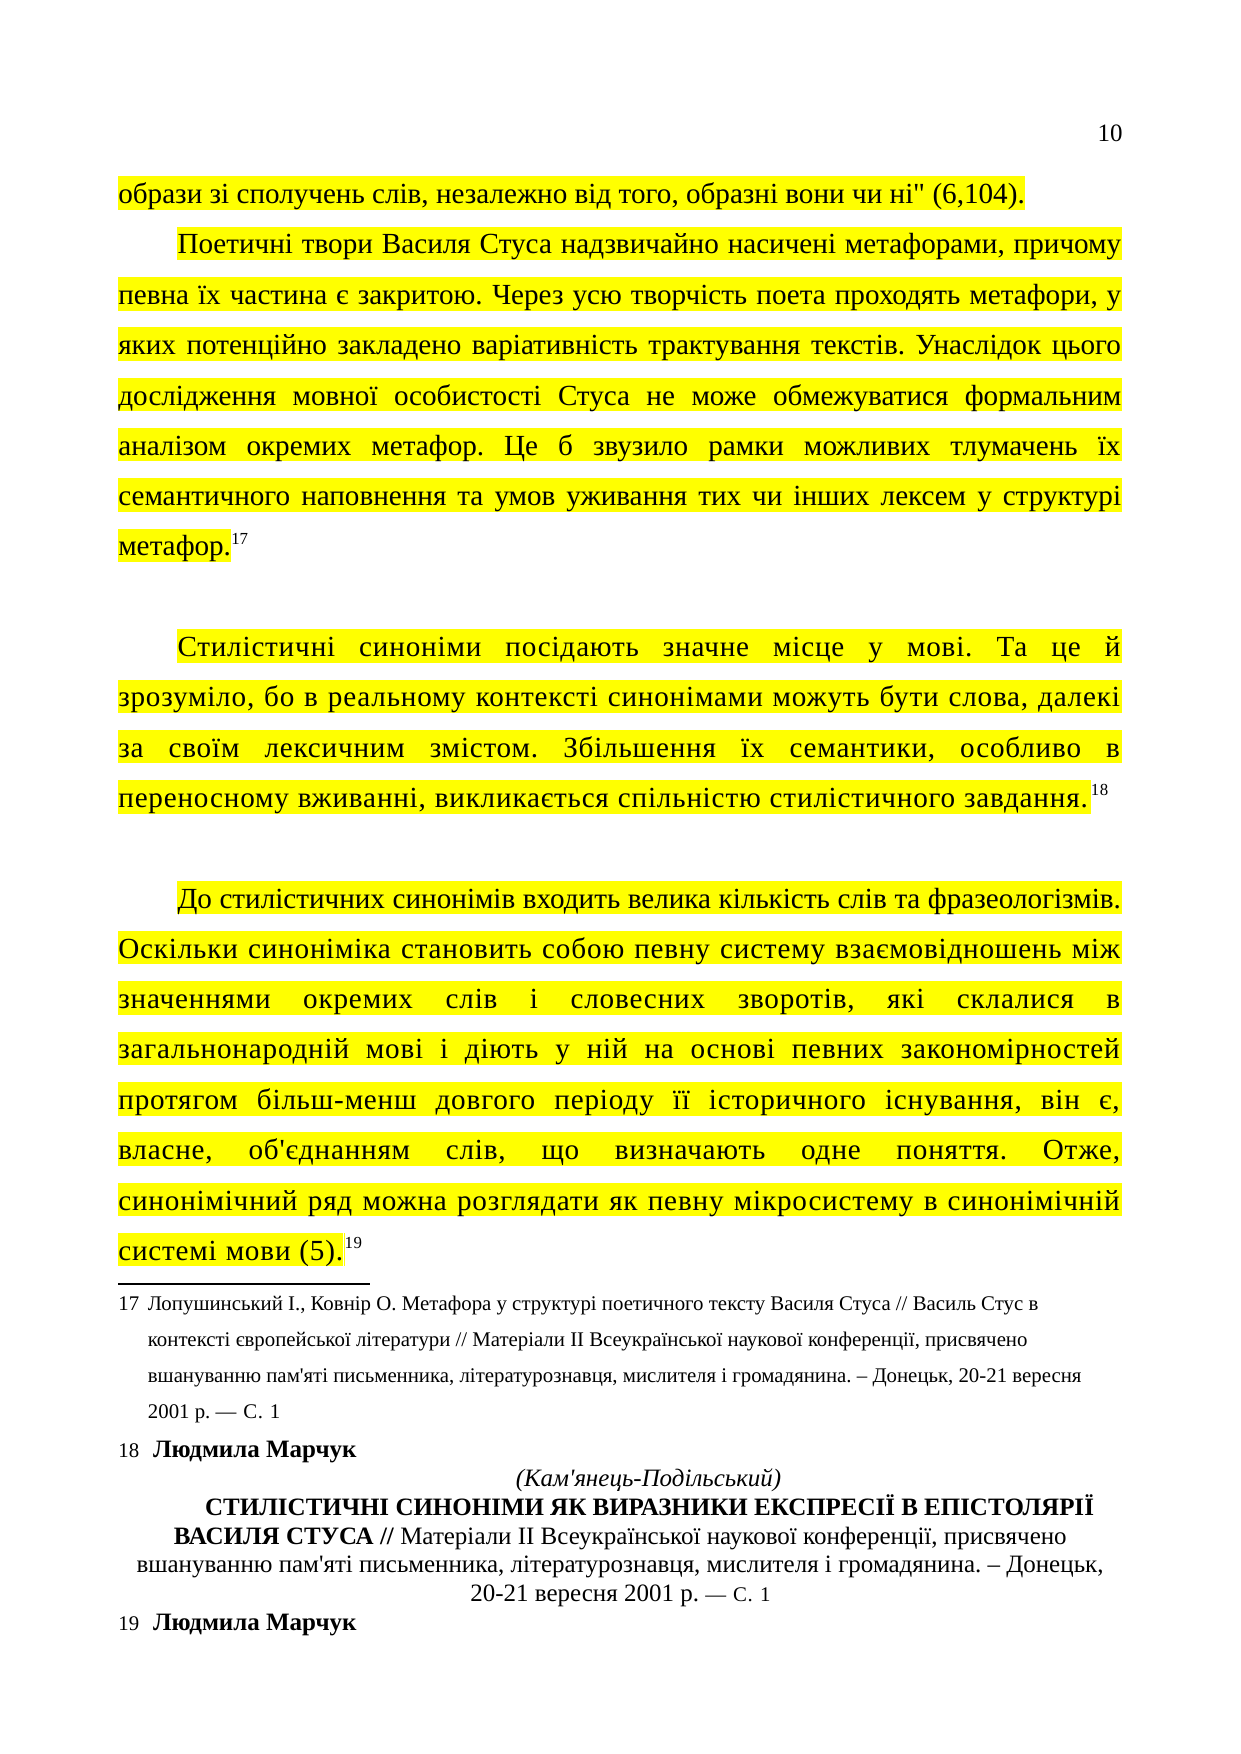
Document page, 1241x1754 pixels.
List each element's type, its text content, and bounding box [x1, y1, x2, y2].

text До стилістичних синонімів входить велика кількість слів та фразеологізмів. Оскільки синоніміка становить собою певну систему взаємовідношень між значеннями окремих слів і словесних зворотів, які склалися в загальнонародній мові і діють у ній на основі певних закономірностей протягом більш-менш довгого періоду її історичного існування, він є, власне, об'єднанням слів, що визначають одне поняття. Отже, синонімічний ряд можна розглядати як певну мікросистему в синонімічній системі мови (5). [118, 881, 1122, 1266]
text Поетичні твори Василя Стуса надзвичайно насичені метафорами, причому певна їх частина є закритою. Через усю творчість поета проходять метафори, у яких потенційно закладено варіативність трактування текстів. Унаслідок цього дослідження мовної особистості Стуса не може обмежуватися формальним аналізом окремих метафор. Це б звузило рамки можливих тлумачень їх семантичного наповнення та умов уживання тих чи інших лексем у структурі метафор. [118, 227, 1122, 562]
text СТИЛІСТИЧНІ СИНОНІМИ ЯК ВИРАЗНИКИ ЕКСПРЕСІЇ В ЕПІСТОЛЯРІЇ ВАСИЛЯ СТУСА // Матеріали ІІ Всеукраїнської наукової конференції, присвячено вшануванню пам'яті письменника, літературознавця, мислителя і громадянина. – Донецьк, 20-21 вересня 2001 р. — С. 1 [118, 1492, 1122, 1607]
text образи зі сполучень слів, незалежно від того, образні вони чи ні" (6,104). [118, 176, 1122, 210]
text Людмила Марчук [118, 1434, 1122, 1463]
text Стилістичні синоніми посідають значне місце у мові. Та це й зрозуміло, бо в реальному контексті синонімами можуть бути слова, далекі за своїм лексичним змістом. Збільшення їх семантики, особливо в переносному вживанні, викликається спільністю стилістичного завдання. [118, 629, 1122, 814]
text Людмила Марчук [118, 1607, 1122, 1636]
text (Кам'янець-Подільський) [118, 1463, 1122, 1492]
text Лопушинський І., Ковнір О. Метафора у структурі поетичного тексту Василя Стуса // Василь Стус в контексті європейської літератури // Матеріали ІІ Всеукраїнської наукової конференції, присвячено вшануванню пам'яті письменника, літературознавця, мислителя і громадянина. – Донецьк, 20-21 вересня 2001 р. — С. 1 [118, 1290, 1122, 1423]
